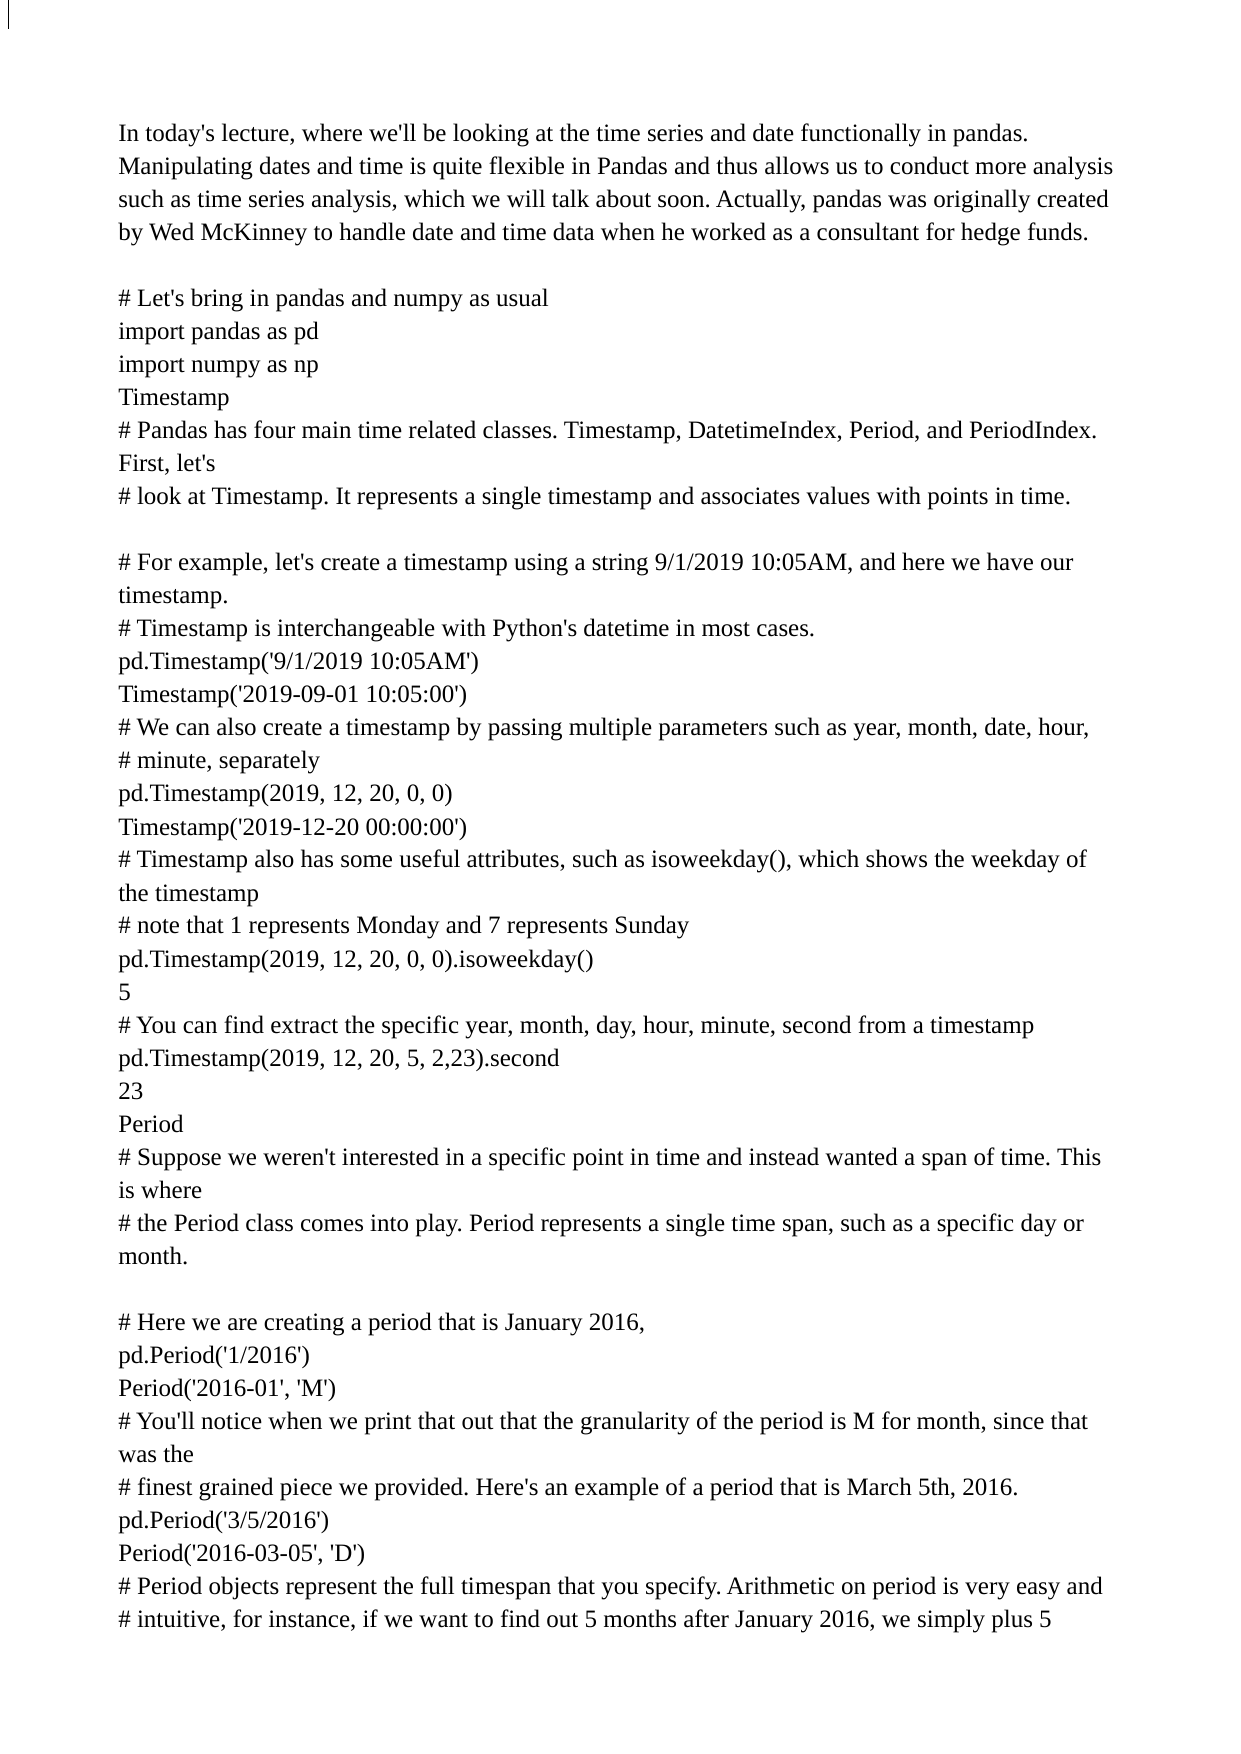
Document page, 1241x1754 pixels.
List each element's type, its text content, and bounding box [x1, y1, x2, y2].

text Timestamp('2019-12-20 00:00:00') [118, 812, 1122, 840]
text pd.Timestamp(2019, 12, 20, 5, 2,23).second [118, 1043, 1122, 1071]
text Period [118, 1109, 1122, 1137]
text # the Period class comes into play. Period represents a single time span, such as a specific day or month. [118, 1208, 1122, 1269]
text 5 [118, 977, 1122, 1005]
text ​ [118, 1274, 1122, 1303]
text # We can also create a timestamp by passing multiple parameters such as year, month, date, hour, [118, 712, 1122, 741]
text # finest grained piece we provided. Here's an example of a period that is March 5th, 2016. [118, 1472, 1122, 1501]
text # minute, separately [118, 746, 1122, 774]
text # Here we are creating a period that is January 2016, [118, 1307, 1122, 1336]
text # look at Timestamp. It represents a single timestamp and associates values with points in time. [118, 481, 1122, 510]
text Period('2016-03-05', 'D') [118, 1538, 1122, 1567]
text # note that 1 represents Monday and 7 represents Sunday [118, 911, 1122, 939]
text Timestamp [118, 382, 1122, 411]
text Period('2016-01', 'M') [118, 1373, 1122, 1402]
text pd.Timestamp('9/1/2019 10:05AM') [118, 646, 1122, 675]
text # You can find extract the specific year, month, day, hour, minute, second from a timestamp [118, 1010, 1122, 1038]
text Timestamp('2019-09-01 10:05:00') [118, 679, 1122, 708]
text In today's lecture, where we'll be looking at the time series and date functionally in pandas. Manipulating dates and time is quite flexible in Pandas and thus allows us to conduct more analysis such as time series analysis, which we will talk about soon. Actually, pandas was originally created by Wed McKinney to handle date and time data when he worked as a consultant for hedge funds. [118, 118, 1122, 246]
text ​ [118, 514, 1122, 543]
text import pandas as pd [118, 316, 1122, 345]
text # Let's bring in pandas and numpy as usual [118, 283, 1122, 312]
text pd.Timestamp(2019, 12, 20, 0, 0).isoweekday() [118, 944, 1122, 972]
text # Pandas has four main time related classes. Timestamp, DatetimeIndex, Period, and PeriodIndex. First, let's [118, 415, 1122, 477]
text # Period objects represent the full timespan that you specify. Arithmetic on period is very easy and [118, 1571, 1122, 1600]
text # You'll notice when we print that out that the granularity of the period is M for month, since that was the [118, 1406, 1122, 1468]
text # Timestamp is interchangeable with Python's datetime in most cases. [118, 613, 1122, 642]
text pd.Timestamp(2019, 12, 20, 0, 0) [118, 778, 1122, 807]
text import numpy as np [118, 349, 1122, 378]
text 23 [118, 1076, 1122, 1104]
text # Timestamp also has some useful attributes, such as isoweekday(), which shows the weekday of the timestamp [118, 844, 1122, 906]
text # For example, let's create a timestamp using a string 9/1/2019 10:05AM, and here we have our timestamp. [118, 547, 1122, 609]
text pd.Period('3/5/2016') [118, 1505, 1122, 1534]
text # intuitive, for instance, if we want to find out 5 months after January 2016, we simply plus 5 [118, 1604, 1122, 1633]
text pd.Period('1/2016') [118, 1340, 1122, 1369]
text # Suppose we weren't interested in a specific point in time and instead wanted a span of time. This is where [118, 1142, 1122, 1203]
